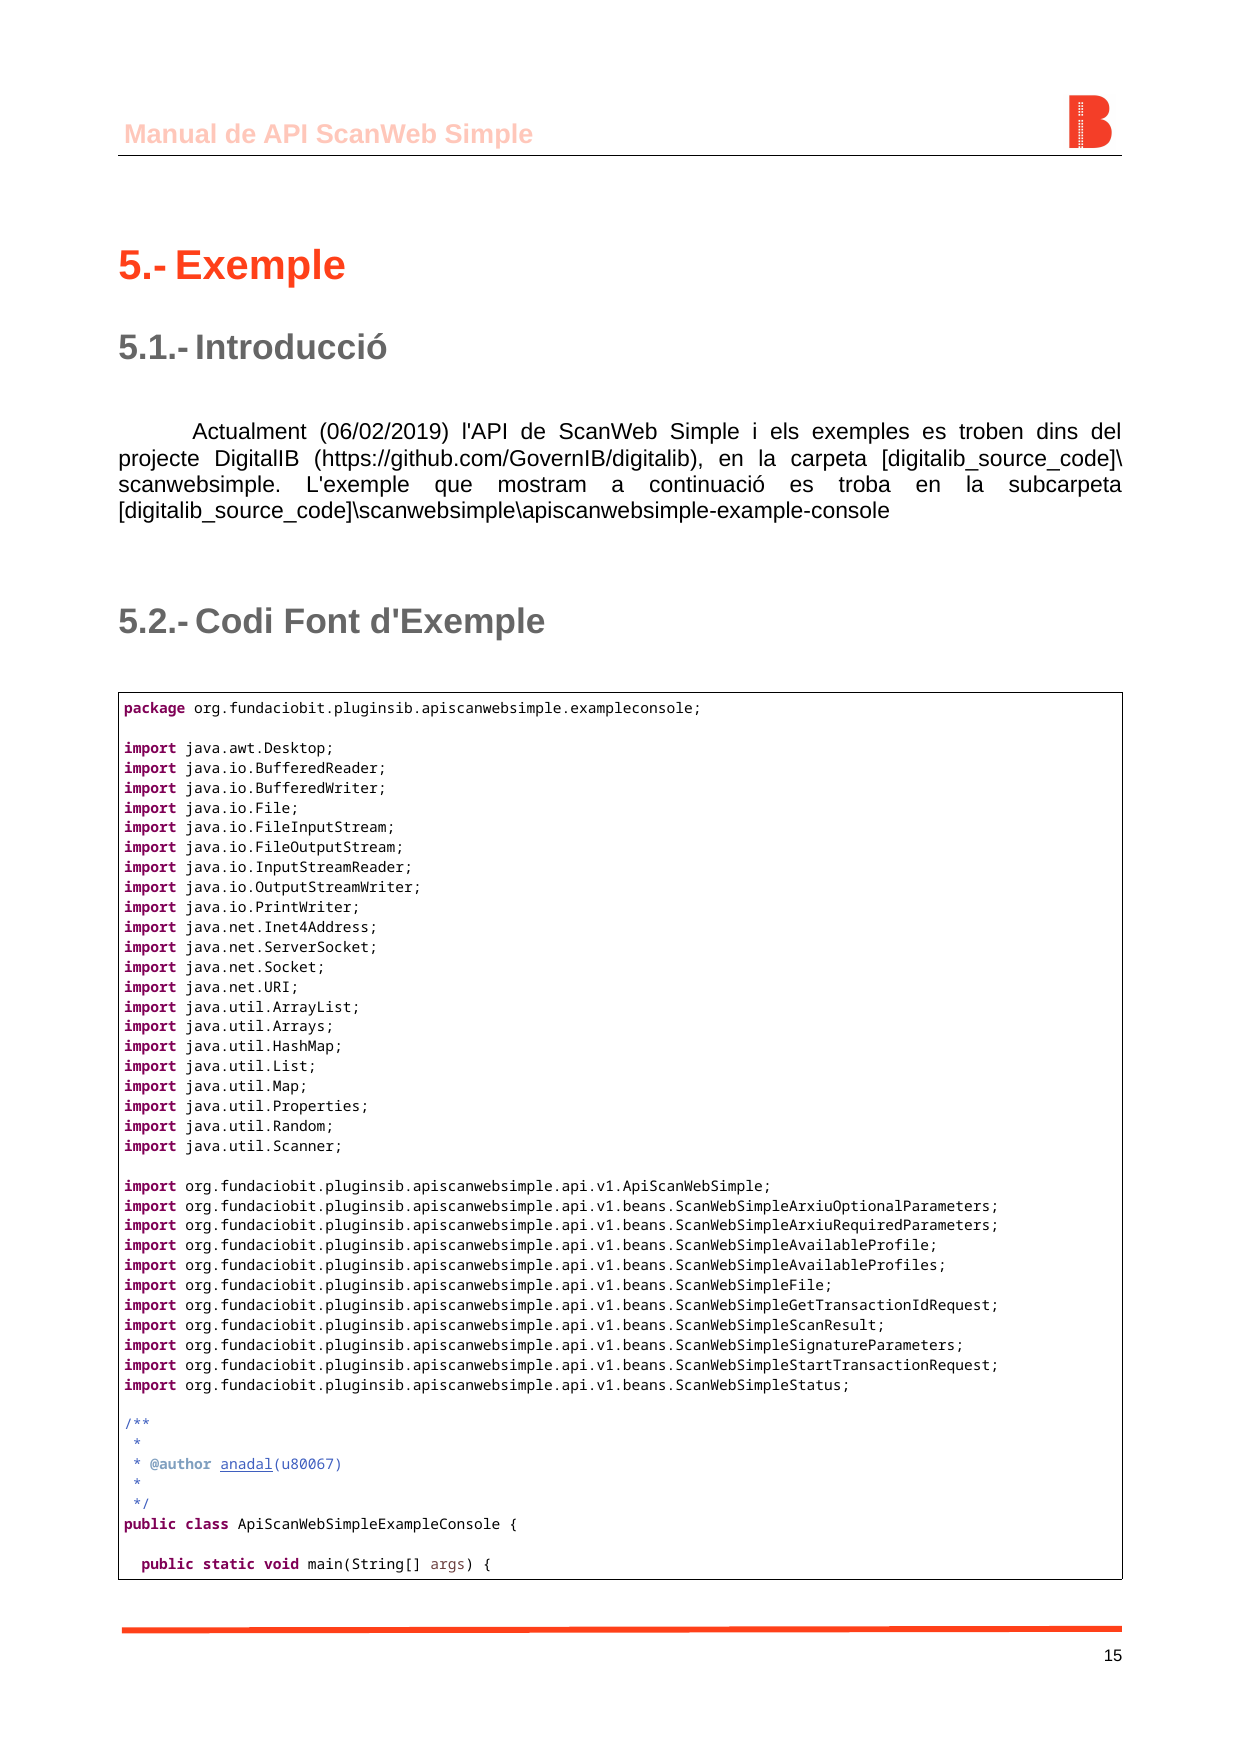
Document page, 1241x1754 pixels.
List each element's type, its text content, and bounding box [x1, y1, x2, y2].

subtitle Introducció [118, 326, 1122, 367]
picture [1063, 94, 1117, 150]
table_header package org.fundaciobit.pluginsib.apiscanwebsimple.exampleconsole; import java.awt.Desktop; import java.io.BufferedReader; import java.io.BufferedWriter; import java.io.File; import java.io.FileInputStream; import java.io.FileOutputStream; import java.io.InputStreamReader; import java.io.OutputStreamWriter; import java.io.PrintWriter; import java.net.Inet4Address; import java.net.ServerSocket; import java.net.Socket; import java.net.URI; import java.util.ArrayList; import java.util.Arrays; import java.util.HashMap; import java.util.List; import java.util.Map; import java.util.Properties; import java.util.Random; import java.util.Scanner; import org.fundaciobit.pluginsib.apiscanwebsimple.api.v1.ApiScanWebSimple; import org.fundaciobit.pluginsib.apiscanwebsimple.api.v1.beans.ScanWebSimpleArxiuOptionalParameters; import org.fundaciobit.pluginsib.apiscanwebsimple.api.v1.beans.ScanWebSimpleArxiuRequiredParameters; import org.fundaciobit.pluginsib.apiscanwebsimple.api.v1.beans.ScanWebSimpleAvailableProfile; import org.fundaciobit.pluginsib.apiscanwebsimple.api.v1.beans.ScanWebSimpleAvailableProfiles; import org.fundaciobit.pluginsib.apiscanwebsimple.api.v1.beans.ScanWebSimpleFile; import org.fundaciobit.pluginsib.apiscanwebsimple.api.v1.beans.ScanWebSimpleGetTransactionIdRequest; import org.fundaciobit.pluginsib.apiscanwebsimple.api.v1.beans.ScanWebSimpleScanResult; import org.fundaciobit.pluginsib.apiscanwebsimple.api.v1.beans.ScanWebSimpleSignatureParameters; import org.fundaciobit.pluginsib.apiscanwebsimple.api.v1.beans.ScanWebSimpleStartTransactionRequest; import org.fundaciobit.pluginsib.apiscanwebsimple.api.v1.beans.ScanWebSimpleStatus; /** * * @author anadal(u80067) * */ public class ApiScanWebSimpleExampleConsole { public static void main(String[] args) { [119, 693, 1122, 1579]
subtitle Codi Font d'Exemple [118, 600, 1122, 641]
text Actualment (06/02/2019) l'API de ScanWeb Simple i els exemples es troben dins del projecte DigitalIB (https://github.com/GovernIB/digitalib), en la carpeta [digitalib_source_code]\scanwebsimple. L'exemple que mostram a continuació es troba en la subcarpeta [digitalib_source_code]\scanwebsimple\apiscanwebsimple-example-console [118, 418, 1122, 524]
subtitle Exemple [118, 241, 1122, 289]
